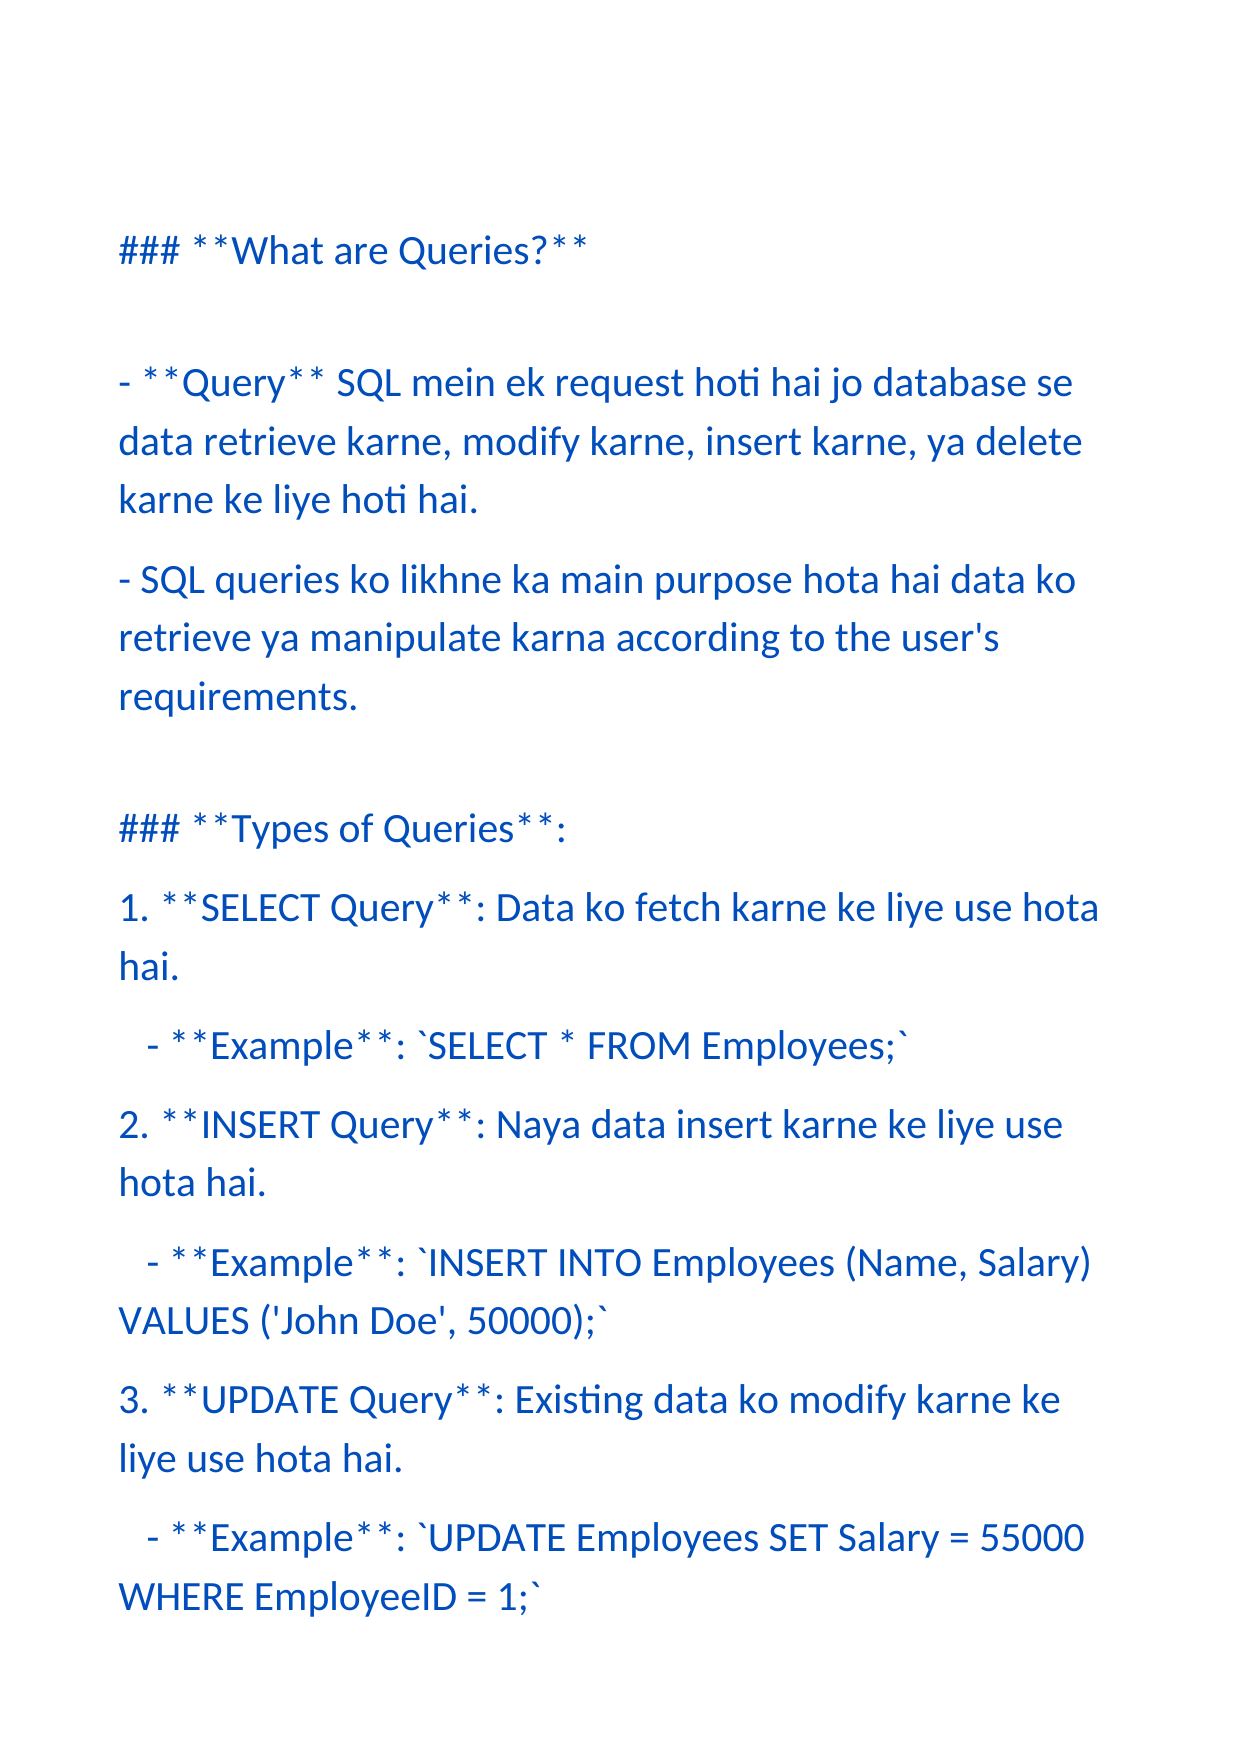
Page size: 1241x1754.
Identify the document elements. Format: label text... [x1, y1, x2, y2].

text 2. **INSERT Query**: Naya data insert karne ke liye use hota hai. [118, 1098, 1122, 1207]
text - SQL queries ko likhne ka main purpose hota hai data ko retrieve ya manipulate karna according to the user's requirements. [118, 553, 1122, 720]
text - **Example**: `UPDATE Employees SET Salary = 55000 WHERE EmployeeID = 1;` [118, 1511, 1122, 1620]
text 3. **UPDATE Query**: Existing data ko modify karne ke liye use hota hai. [118, 1373, 1122, 1483]
text - **Example**: `SELECT * FROM Employees;` [118, 1019, 1122, 1069]
text ### **Types of Queries**: [118, 802, 1122, 853]
text 1. **SELECT Query**: Data ko fetch karne ke liye use hota hai. [118, 881, 1122, 990]
text - **Query** SQL mein ek request hoti hai jo database se data retrieve karne, modify karne, insert karne, ya delete karne ke liye hoti hai. [118, 356, 1122, 524]
text ### **What are Queries?** [118, 224, 1122, 275]
text - **Example**: `INSERT INTO Employees (Name, Salary) VALUES ('John Doe', 50000);` [118, 1236, 1122, 1345]
